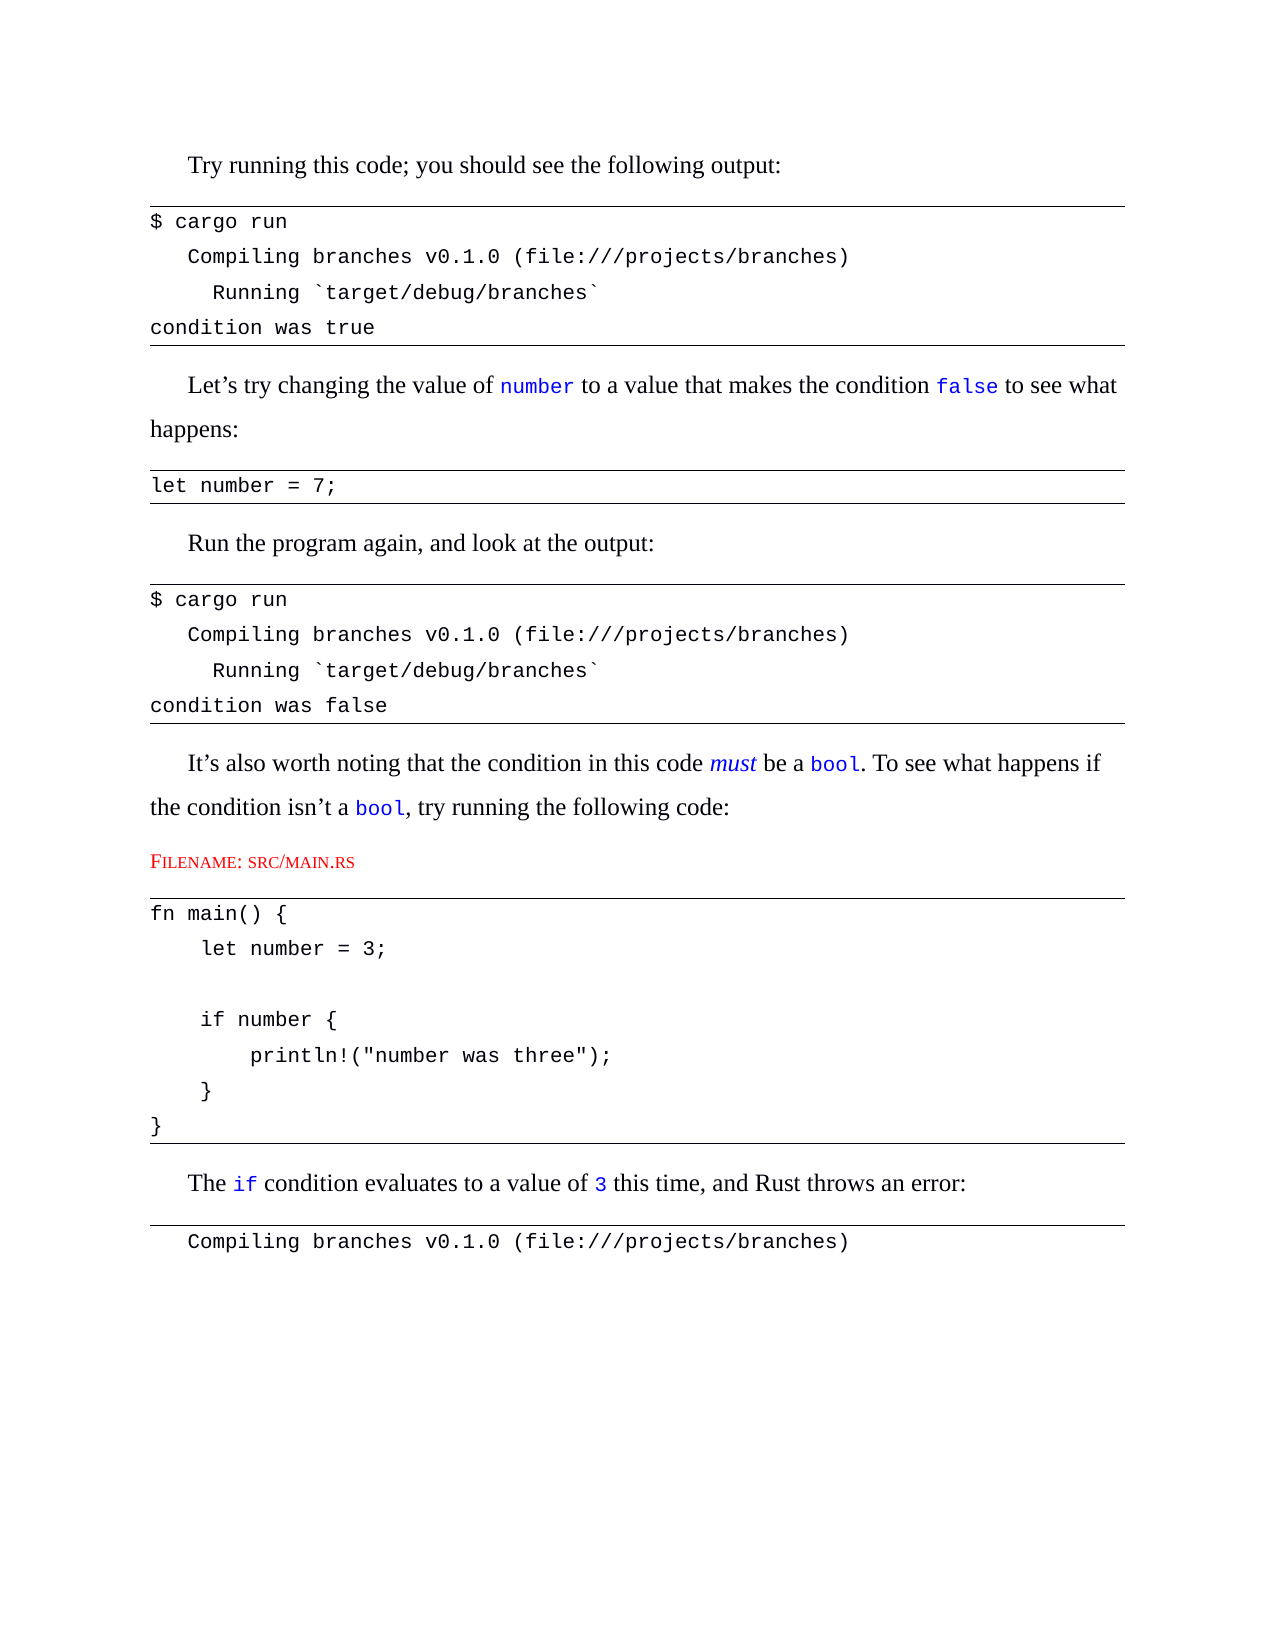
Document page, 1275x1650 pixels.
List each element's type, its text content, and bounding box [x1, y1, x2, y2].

text Compiling branches v0.1.0 (file:///projects/branches) [150, 246, 1125, 270]
text Running `target/debug/branches` [150, 660, 1125, 683]
text fn main() { [150, 899, 1125, 927]
text let number = 3; [150, 938, 1125, 962]
text Running `target/debug/branches` [150, 282, 1125, 305]
text Try running this code; you should see the following output: [150, 150, 1125, 179]
text if number { [150, 1009, 1125, 1033]
text It’s also worth noting that the condition in this code must be a bool. To see what happens if the condition isn’t a bool, try running the following code: [150, 748, 1125, 822]
text condition was true [150, 317, 1125, 345]
text println!("number was three"); [150, 1044, 1125, 1068]
text $ cargo run [150, 207, 1125, 234]
text Filename: src/main.rs [150, 849, 1125, 873]
text Let’s try changing the value of number to a value that makes the condition false to see what happens: [150, 370, 1125, 443]
text } [150, 1080, 1125, 1104]
text } [150, 1115, 1125, 1143]
text Run the program again, and look at the output: [150, 528, 1125, 557]
text condition was false [150, 695, 1125, 723]
text Compiling branches v0.1.0 (file:///projects/branches) [150, 624, 1125, 648]
text The if condition evaluates to a value of 3 this time, and Rust throws an error: [150, 1168, 1125, 1198]
text let number = 7; [150, 471, 1125, 503]
text Compiling branches v0.1.0 (file:///projects/branches) [150, 1226, 1125, 1254]
text $ cargo run [150, 585, 1125, 613]
